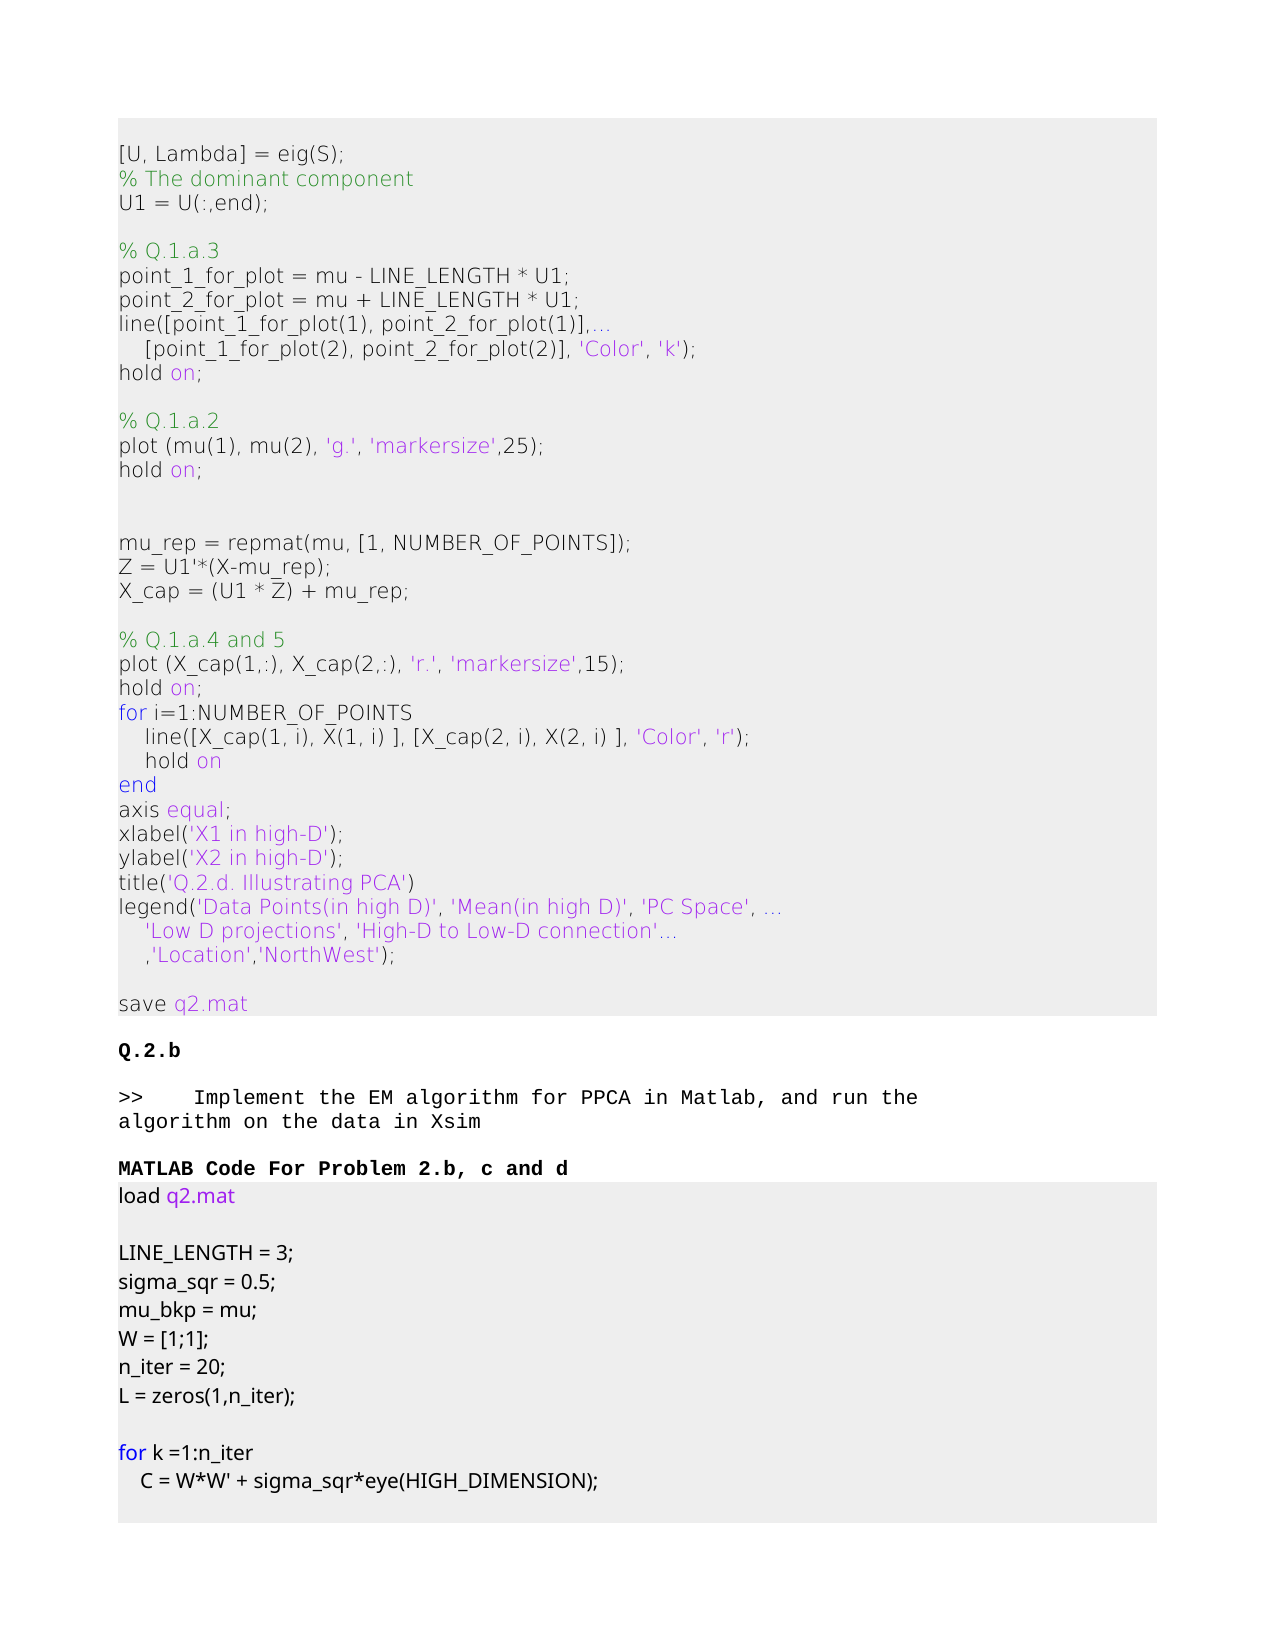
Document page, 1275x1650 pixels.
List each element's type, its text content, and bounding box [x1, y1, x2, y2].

text Z = U1'*(X-mu_rep); [118, 555, 1157, 579]
text n_iter = 20; [118, 1352, 1157, 1381]
text LINE_LENGTH = 3; [118, 1238, 1157, 1267]
text line([point_1_for_plot(1), point_2_for_plot(1)],... [118, 312, 1157, 337]
text [U, Lambda] = eig(S); [118, 142, 1157, 167]
text sigma_sqr = 0.5; [118, 1267, 1157, 1295]
text save q2.mat [118, 992, 1157, 1016]
text hold on; [118, 361, 1157, 385]
text >> Implement the EM algorithm for PPCA in Matlab, and run the [118, 1087, 1157, 1111]
text X_cap = (U1 * Z) + mu_rep; [118, 579, 1157, 603]
text hold on; [118, 458, 1157, 482]
text xlabel('X1 in high-D'); [118, 822, 1157, 846]
text end [118, 773, 1157, 798]
text L = zeros(1,n_iter); [118, 1381, 1157, 1409]
text MATLAB Code For Problem 2.b, c and d [118, 1158, 1157, 1182]
text ,'Location','NorthWest'); [118, 943, 1157, 968]
text % Q.1.a.3 [118, 239, 1157, 264]
text axis equal; [118, 798, 1157, 822]
text [point_1_for_plot(2), point_2_for_plot(2)], 'Color', 'k'); [118, 337, 1157, 361]
text for i=1:NUMBER_OF_POINTS [118, 701, 1157, 725]
text Q.2.b [118, 1040, 1157, 1063]
text line([X_cap(1, i), X(1, i) ], [X_cap(2, i), X(2, i) ], 'Color', 'r'); [118, 725, 1157, 749]
text plot (X_cap(1,:), X_cap(2,:), 'r.', 'markersize',15); [118, 652, 1157, 676]
text legend('Data Points(in high D)', 'Mean(in high D)', 'PC Space', ... [118, 895, 1157, 919]
text point_1_for_plot = mu - LINE_LENGTH * U1; [118, 264, 1157, 288]
text hold on; [118, 676, 1157, 701]
text U1 = U(:,end); [118, 191, 1157, 215]
text % Q.1.a.2 [118, 409, 1157, 434]
text load q2.mat [118, 1182, 1157, 1210]
text % Q.1.a.4 and 5 [118, 628, 1157, 652]
text % The dominant component [118, 167, 1157, 191]
text W = [1;1]; [118, 1324, 1157, 1352]
text title('Q.2.d. Illustrating PCA') [118, 871, 1157, 895]
text hold on [118, 749, 1157, 773]
text point_2_for_plot = mu + LINE_LENGTH * U1; [118, 288, 1157, 312]
text mu_bkp = mu; [118, 1295, 1157, 1324]
text for k =1:n_iter [118, 1438, 1157, 1466]
text C = W*W' + sigma_sqr*eye(HIGH_DIMENSION); [118, 1466, 1157, 1494]
text algorithm on the data in Xsim [118, 1111, 1157, 1134]
text ylabel('X2 in high-D'); [118, 846, 1157, 871]
text plot (mu(1), mu(2), 'g.', 'markersize',25); [118, 434, 1157, 458]
text mu_rep = repmat(mu, [1, NUMBER_OF_POINTS]); [118, 531, 1157, 555]
text 'Low D projections', 'High-D to Low-D connection'... [118, 919, 1157, 943]
